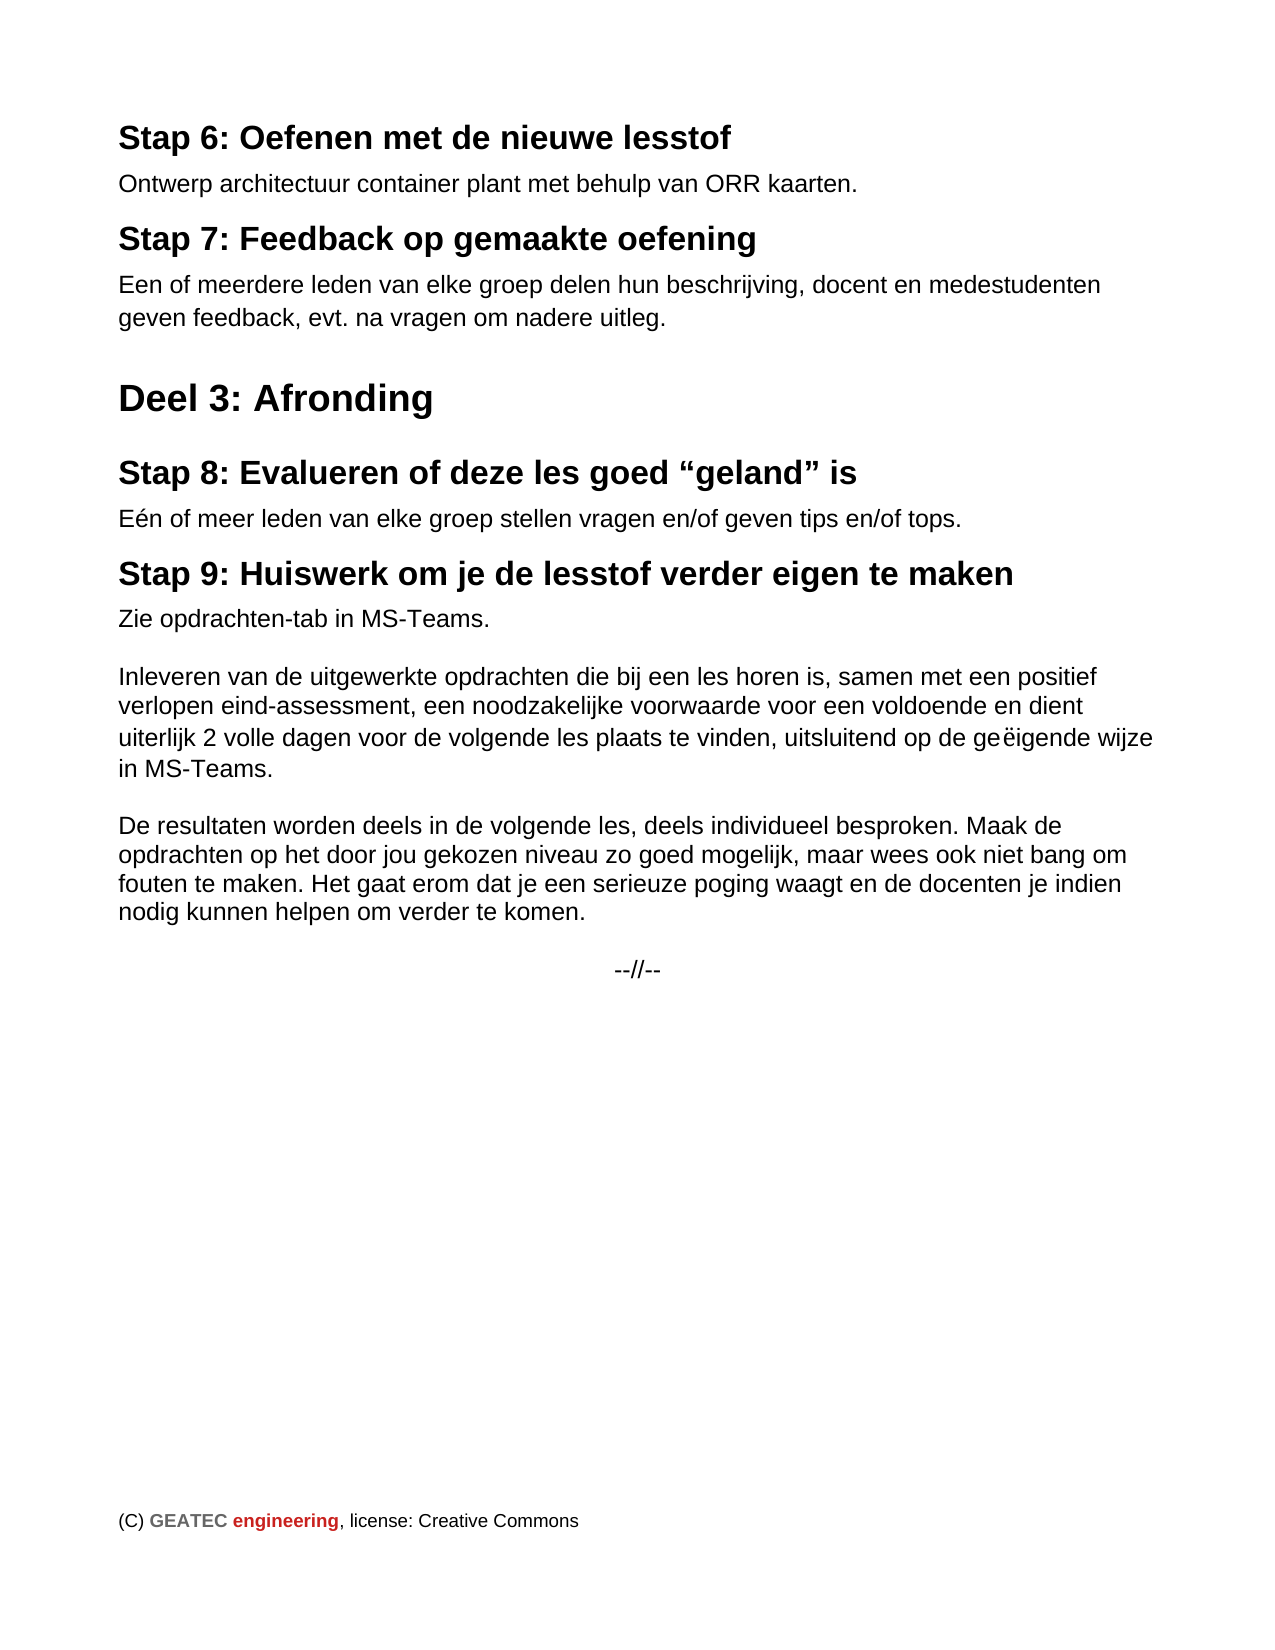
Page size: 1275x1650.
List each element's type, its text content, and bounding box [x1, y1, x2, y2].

text Ontwerp architectuur container plant met behulp van ORR kaarten. [118, 169, 1157, 198]
subtitle Stap 8: Evalueren of deze les goed “geland” is [118, 453, 1157, 491]
subtitle Stap 7: Feedback op gemaakte oefening [118, 219, 1157, 257]
subtitle Stap 6: Oefenen met de nieuwe lesstof [118, 118, 1157, 157]
subtitle Stap 9: Huiswerk om je de lesstof verder eigen te maken [118, 553, 1157, 592]
subtitle Deel 3: Afronding [118, 376, 1157, 419]
text Een of meerdere leden van elke groep delen hun beschrijving, docent en medestudenten geven feedback, evt. na vragen om nadere uitleg. [118, 270, 1157, 332]
text --//-- [118, 955, 1157, 983]
text Eén of meer leden van elke groep stellen vragen en/of geven tips en/of tops. [118, 504, 1157, 532]
text Zie opdrachten-tab in MS-Teams. Inleveren van de uitgewerkte opdrachten die bij een les horen is, samen met een positief verlopen eind-assessment, een noodzakelijke voorwaarde voor een voldoende en dient uiterlijk 2 volle dagen voor de volgende les plaats te vinden, uitsluitend op de geëigende wijze in MS-Teams. De resultaten worden deels in de volgende les, deels individueel besproken. Maak de opdrachten op het door jou gekozen niveau zo goed mogelijk, maar wees ook niet bang om fouten te maken. Het gaat erom dat je een serieuze poging waagt en de docenten je indien nodig kunnen helpen om verder te komen. [118, 604, 1157, 926]
